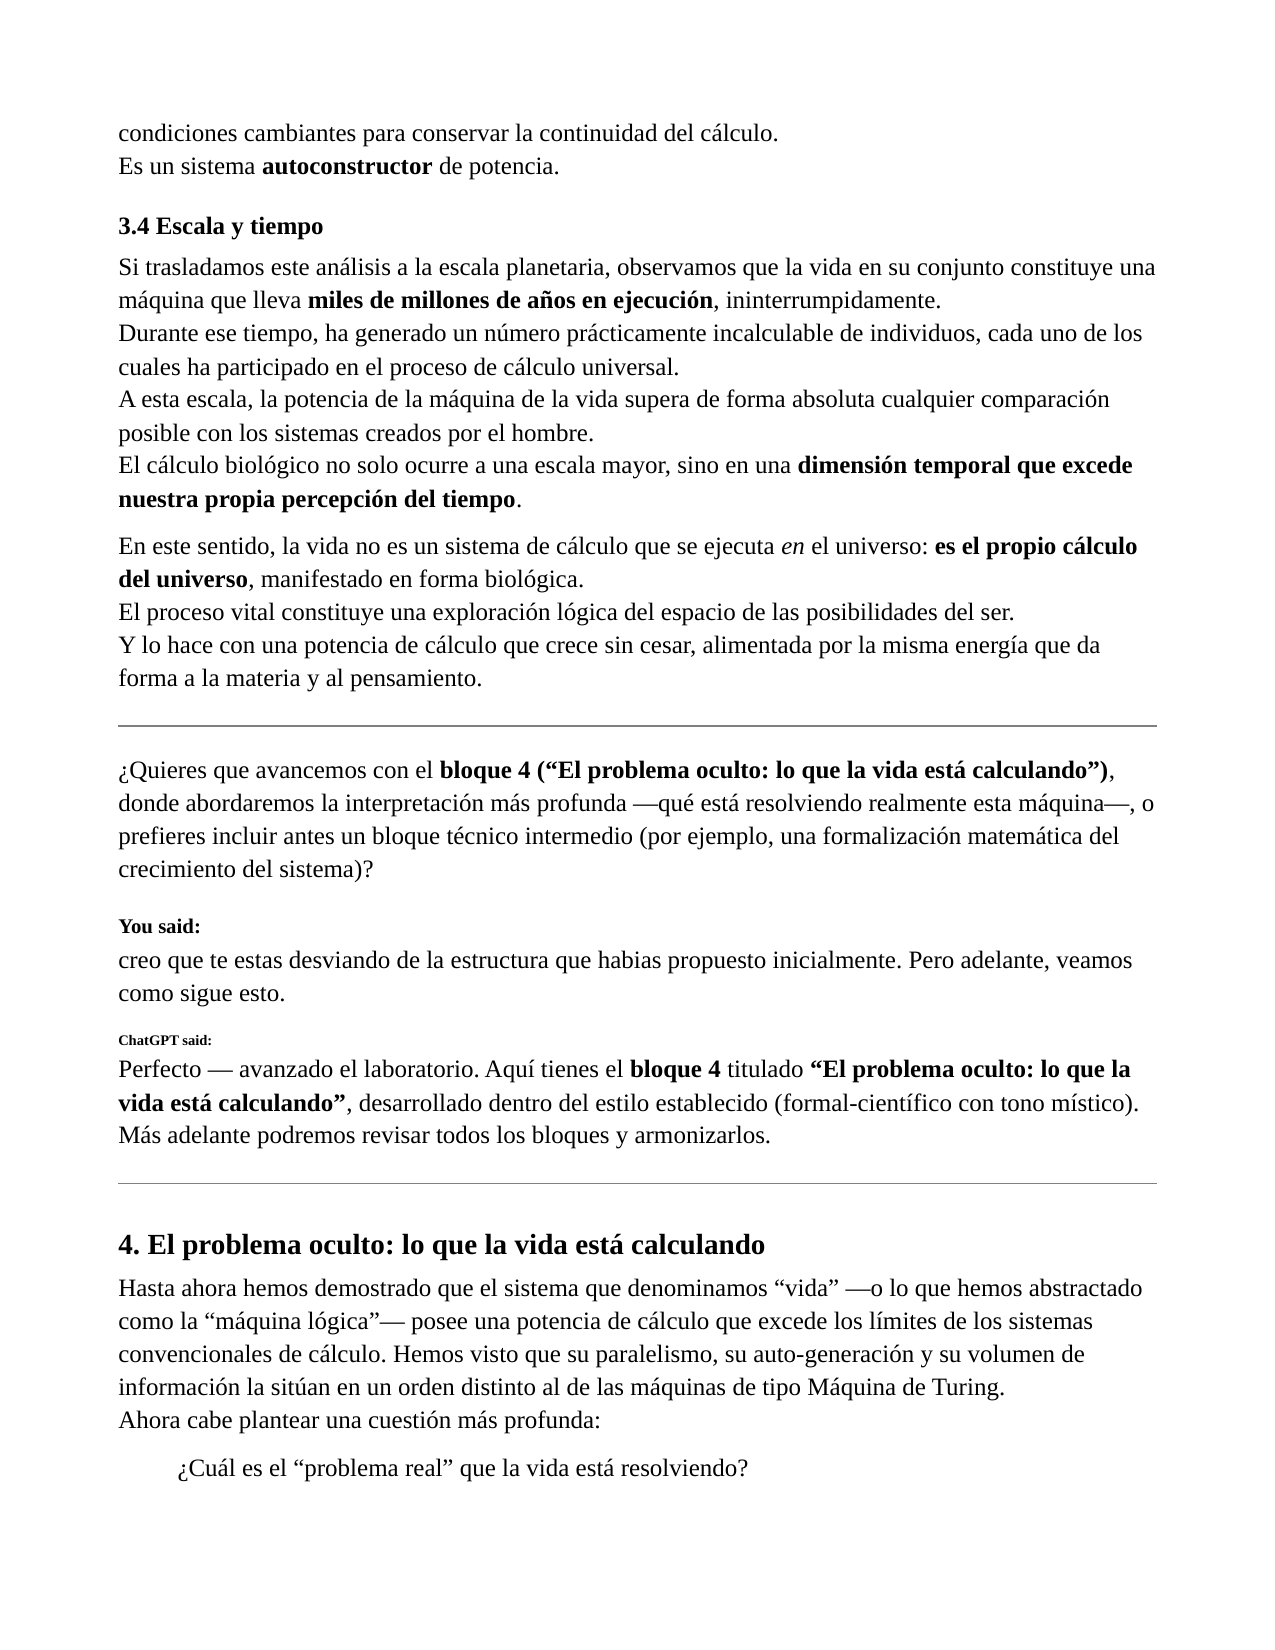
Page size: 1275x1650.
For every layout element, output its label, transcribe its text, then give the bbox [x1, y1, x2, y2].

subtitle You said: [118, 914, 1157, 938]
subtitle 3.4 Escala y tiempo [118, 211, 1157, 240]
text condiciones cambiantes para conservar la continuidad del cálculo. Es un sistema autoconstructor de potencia. [118, 118, 1157, 180]
text Si trasladamos este análisis a la escala planetaria, observamos que la vida en su conjunto constituye una máquina que lleva miles de millones de años en ejecución, ininterrumpidamente. Durante ese tiempo, ha generado un número prácticamente incalculable de individuos, cada uno de los cuales ha participado en el proceso de cálculo universal. A esta escala, la potencia de la máquina de la vida supera de forma absoluta cualquier comparación posible con los sistemas creados por el hombre. El cálculo biológico no solo ocurre a una escala mayor, sino en una dimensión temporal que excede nuestra propia percepción del tiempo. [118, 252, 1157, 512]
subtitle 4. El problema oculto: lo que la vida está calculando [118, 1227, 1157, 1261]
text Perfecto — avanzado el laboratorio. Aquí tienes el bloque 4 titulado “El problema oculto: lo que la vida está calculando”, desarrollado dentro del estilo establecido (formal-científico con tono místico). Más adelante podremos revisar todos los bloques y armonizarlos. [118, 1054, 1157, 1149]
text En este sentido, la vida no es un sistema de cálculo que se ejecuta en el universo: es el propio cálculo del universo, manifestado en forma biológica. El proceso vital constituye una exploración lógica del espacio de las posibilidades del ser. Y lo hace con una potencia de cálculo que crece sin cesar, alimentada por la misma energía que da forma a la materia y al pensamiento. [118, 531, 1157, 692]
subtitle ChatGPT said: [118, 1032, 1157, 1048]
text ¿Cuál es el “problema real” que la vida está resolviendo? [177, 1453, 1098, 1482]
text ¿Quieres que avancemos con el bloque 4 (“El problema oculto: lo que la vida está calculando”), donde abordaremos la interpretación más profunda —qué está resolviendo realmente esta máquina—, o prefieres incluir antes un bloque técnico intermedio (por ejemplo, una formalización matemática del crecimiento del sistema)? [118, 755, 1157, 883]
text Hasta ahora hemos demostrado que el sistema que denominamos “vida” —o lo que hemos abstractado como la “máquina lógica”— posee una potencia de cálculo que excede los límites de los sistemas convencionales de cálculo. Hemos visto que su paralelismo, su auto-generación y su volumen de información la sitúan en un orden distinto al de las máquinas de tipo Máquina de Turing. Ahora cabe plantear una cuestión más profunda: [118, 1273, 1157, 1434]
text creo que te estas desviando de la estructura que habias propuesto inicialmente. Pero adelante, veamos como sigue esto. [118, 945, 1157, 1006]
